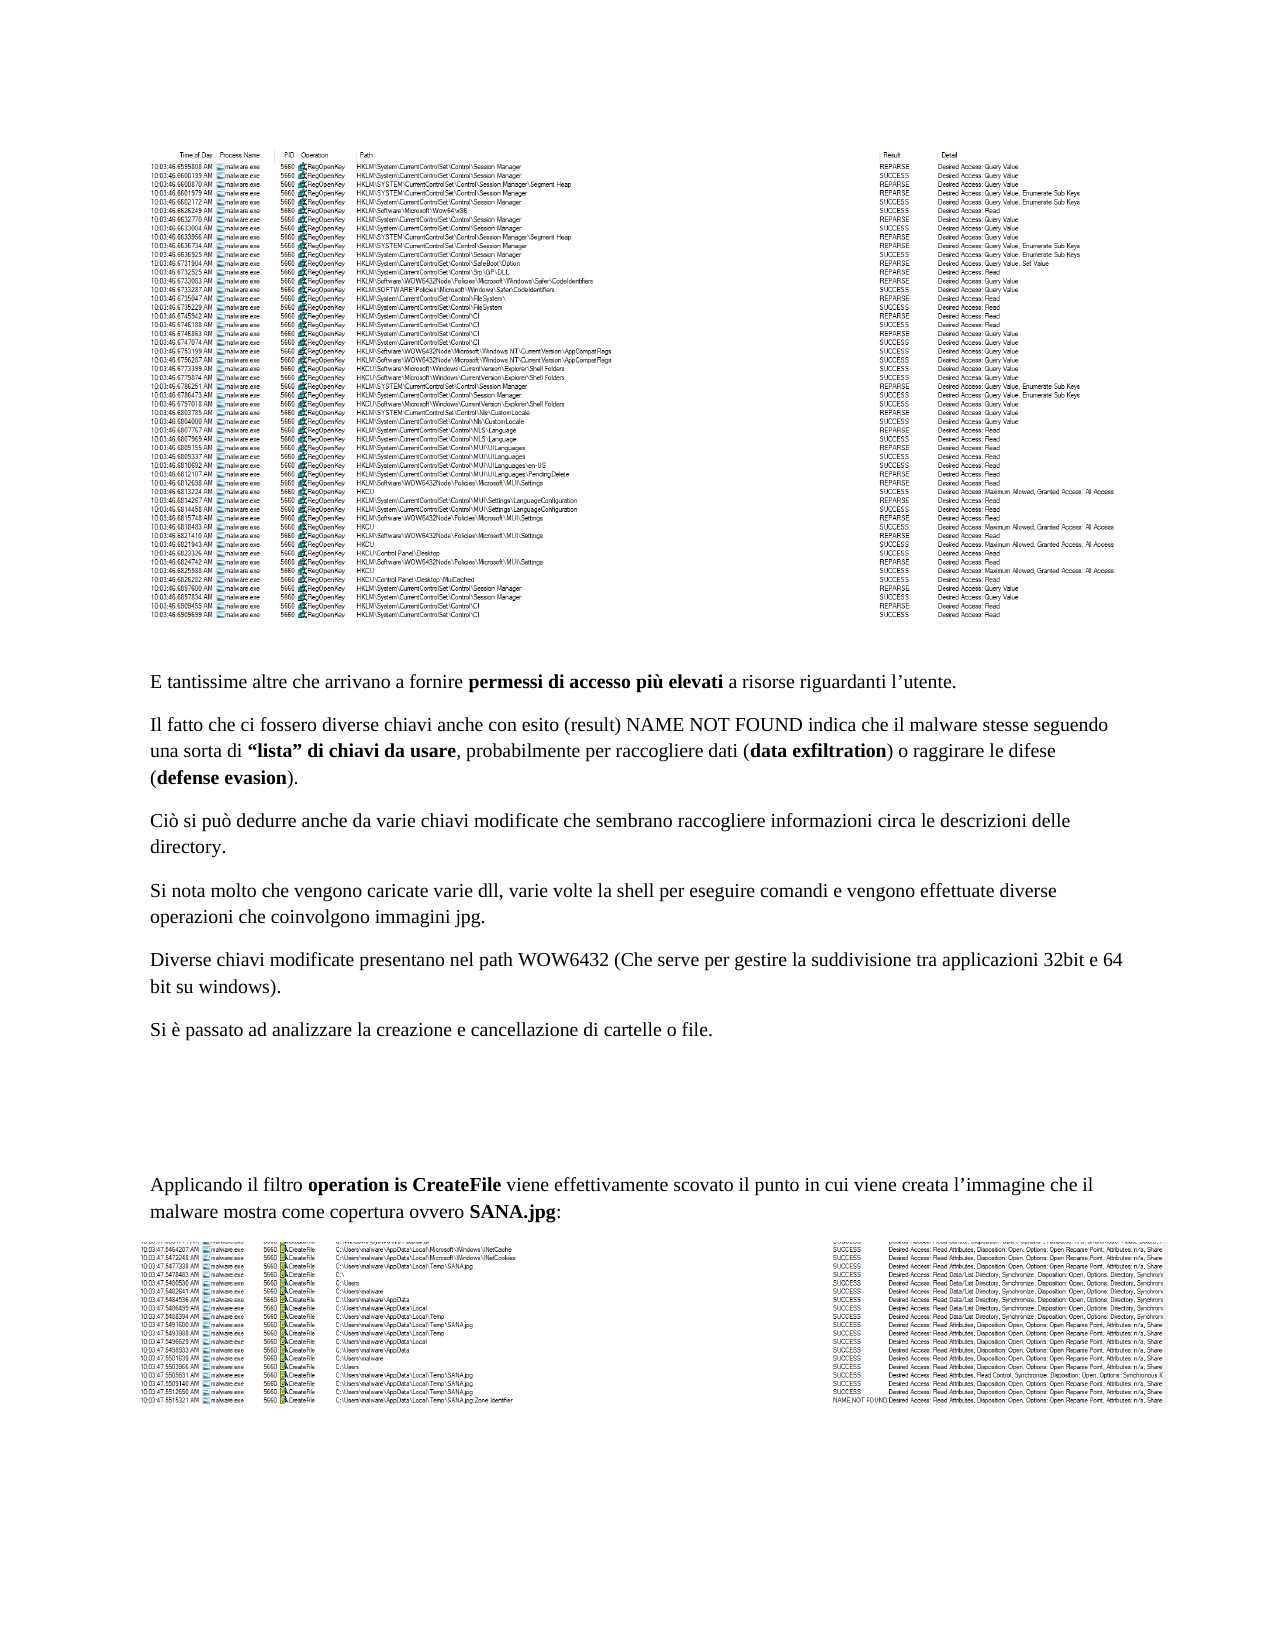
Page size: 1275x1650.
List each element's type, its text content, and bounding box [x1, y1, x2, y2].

picture [150, 150, 1125, 618]
text Il fatto che ci fossero diverse chiavi anche con esito (result) NAME NOT FOUND indica che il malware stesse seguendo una sorta di “lista” di chiavi da usare, probabilmente per raccogliere dati (data exfiltration) o raggirare le difese (defense evasion). [150, 713, 1125, 789]
picture [107, 1242, 1169, 1404]
text Applicando il filtro operation is CreateFile viene effettivamente scovato il punto in cui viene creata l’immagine che il malware mostra come copertura ovvero SANA.jpg: [150, 1173, 1125, 1222]
text Ciò si può dedurre anche da varie chiavi modificate che sembrano raccogliere informazioni circa le descrizioni delle directory. [150, 809, 1125, 858]
text Diverse chiavi modificate presentano nel path WOW6432 (Che serve per gestire la suddivisione tra applicazioni 32bit e 64 bit su windows). [150, 948, 1125, 997]
text Si è passato ad analizzare la creazione e cancellazione di cartelle o file. [150, 1018, 1125, 1041]
text Si nota molto che vengono caricate varie dll, varie volte la shell per eseguire comandi e vengono effettuate diverse operazioni che coinvolgono immagini jpg. [150, 878, 1125, 928]
text E tantissime altre che arrivano a fornire permessi di accesso più elevati a risorse riguardanti l’utente. [150, 670, 1125, 693]
